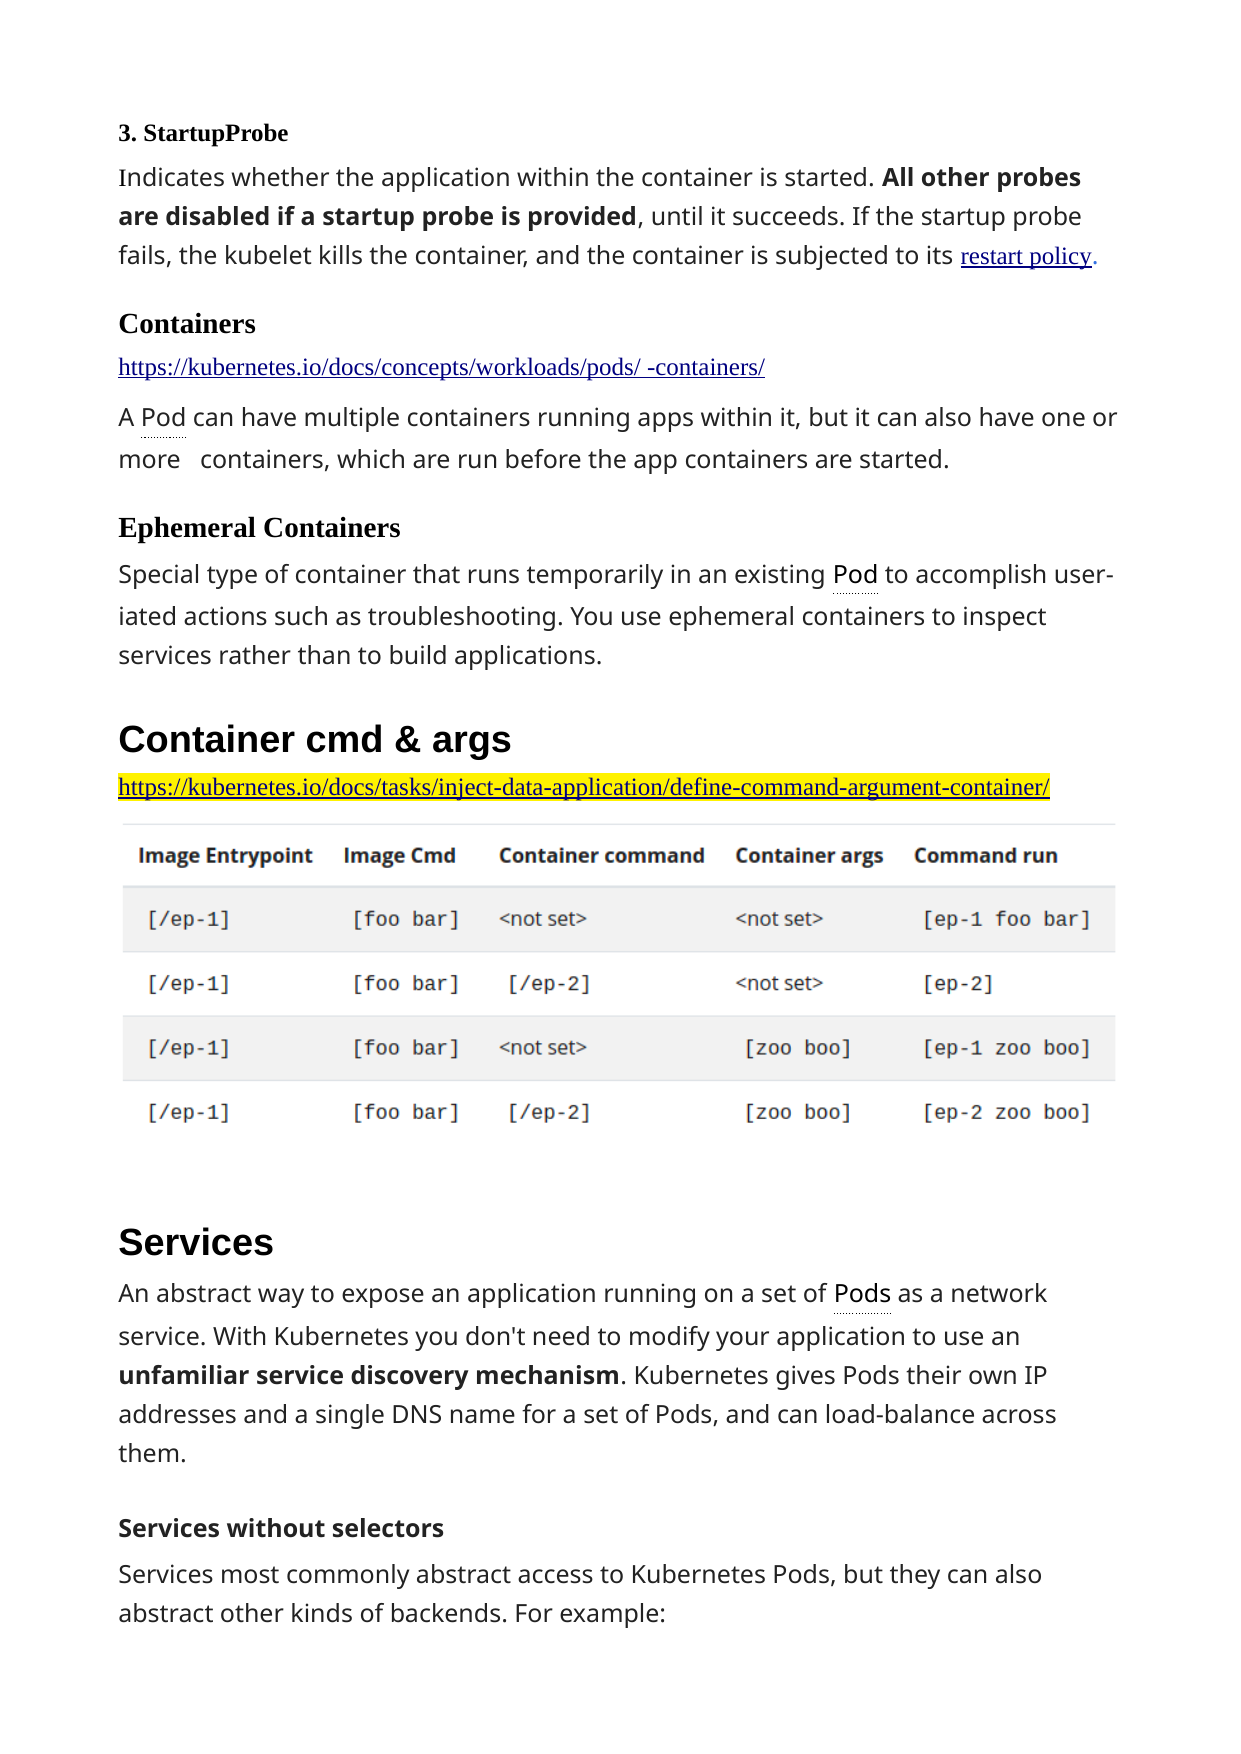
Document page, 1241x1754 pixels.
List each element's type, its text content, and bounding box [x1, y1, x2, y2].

text An abstract way to expose an application running on a set of Pods as a network service. With Kubernetes you don't need to modify your application to use an unfamiliar service discovery mechanism. Kubernetes gives Pods their own IP addresses and a single DNS name for a set of Pods, and can load-balance across them. [118, 1276, 1122, 1470]
text A Pod can have multiple containers running apps within it, but it can also have one or more containers, which are run before the app containers are started. [118, 400, 1122, 476]
text Services most commonly abstract access to Kubernetes Pods, but they can also abstract other kinds of backends. For example: [118, 1557, 1122, 1630]
subtitle Services without selectors [118, 1510, 1122, 1544]
text https://kubernetes.io/docs/tasks/inject-data-application/define-command-argument-container/ [118, 772, 1122, 801]
subtitle Services [118, 1220, 1122, 1263]
text Indicates whether the application within the container is started. All other probes are disabled if a startup probe is provided, until it succeeds. If the startup probe fails, the kubelet kills the container, and the container is subjected to its restart policy. [118, 159, 1122, 272]
subtitle Ephemeral Containers [118, 510, 1122, 544]
subtitle Containers [118, 306, 1122, 339]
subtitle 3. StartupProbe [118, 118, 1122, 147]
text Special type of container that runs temporarily in an existing Pod to accomplish user- iated actions such as troubleshooting. You use ephemeral containers to inspect services rather than to build applications. [118, 556, 1122, 672]
text https://kubernetes.io/docs/concepts/workloads/pods/ -containers/ [118, 352, 1122, 381]
subtitle Container cmd & args [118, 716, 1122, 760]
picture [118, 820, 1123, 1143]
